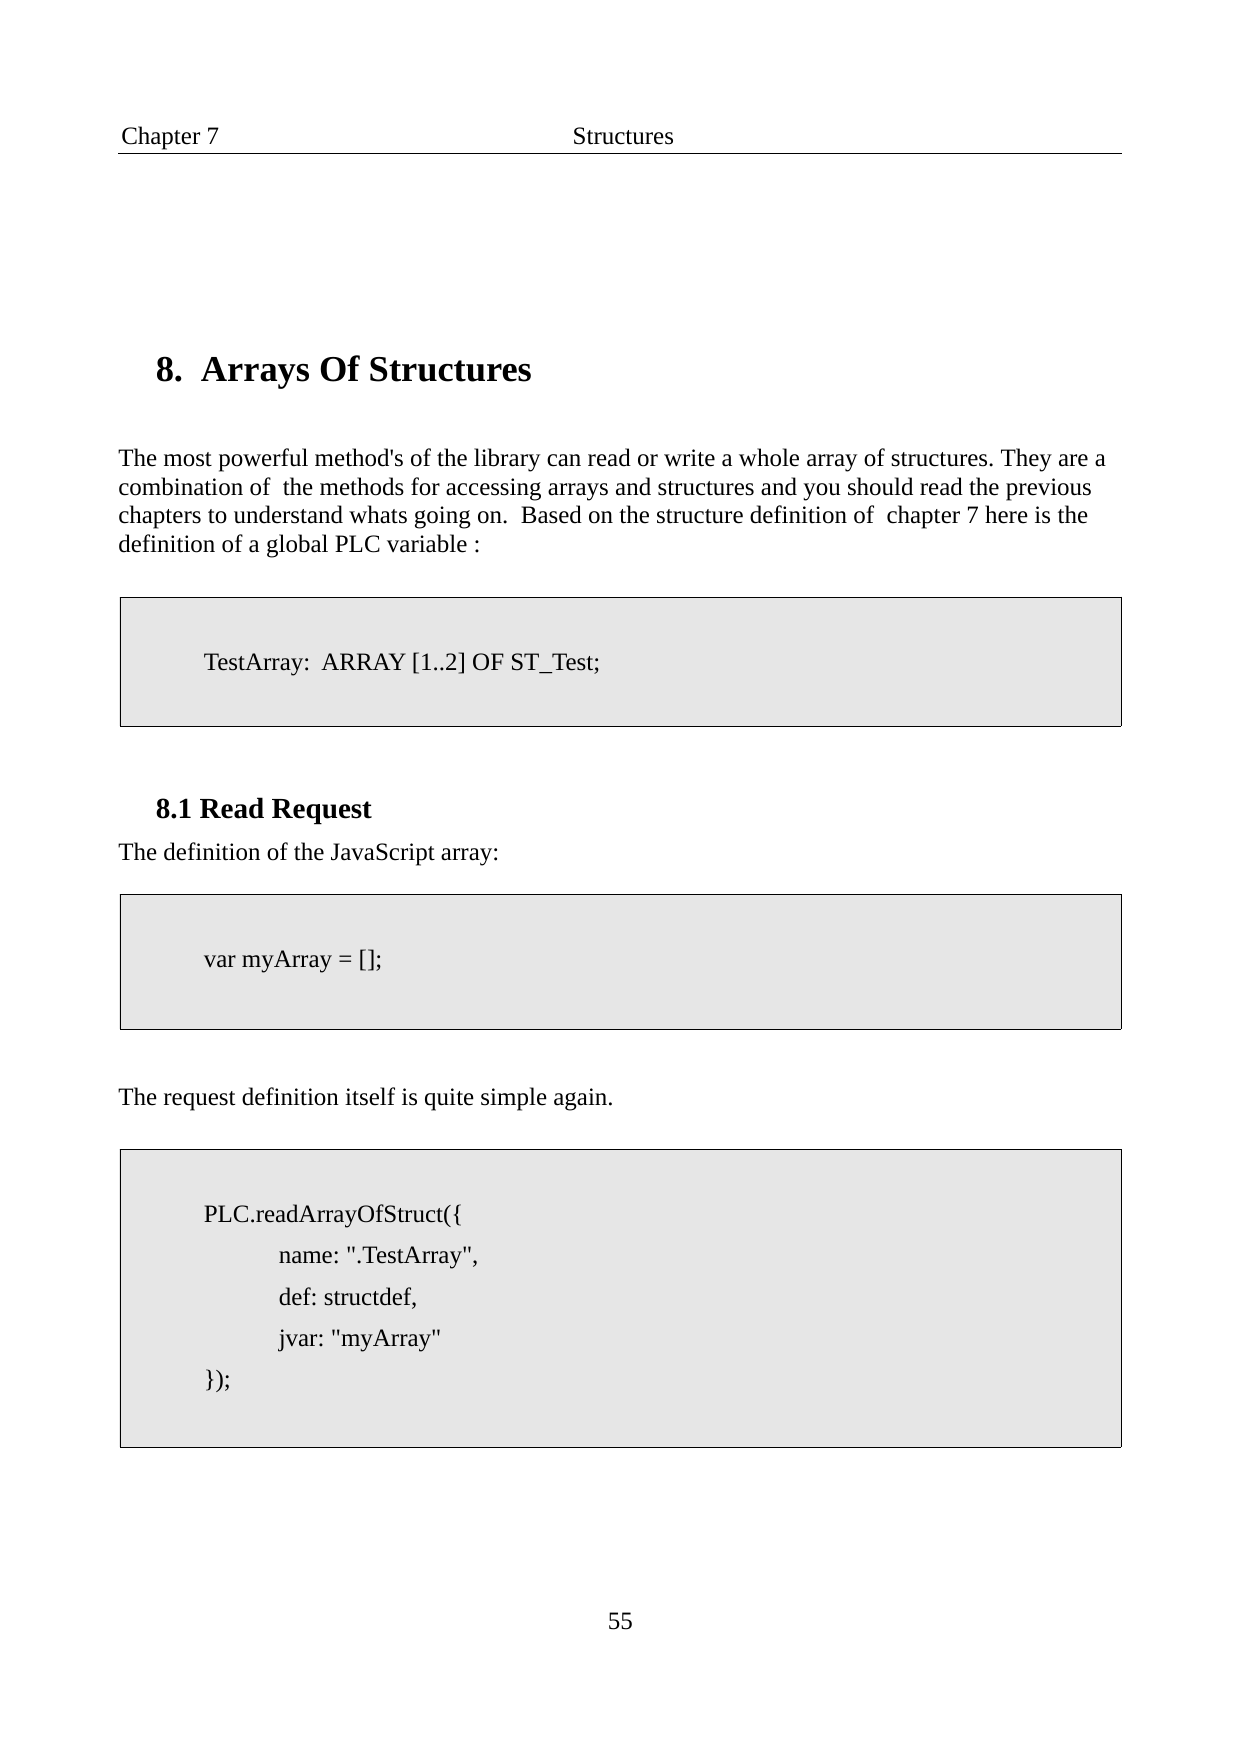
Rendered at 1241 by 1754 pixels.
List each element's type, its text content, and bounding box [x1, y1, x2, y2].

text TestArray: ARRAY [1..2] OF ST_Test; [128, 647, 1112, 676]
subtitle Arrays Of Structures [156, 347, 1122, 389]
text PLC.readArrayOfStruct({ [128, 1199, 1112, 1228]
text name: ".TestArray", [128, 1241, 1112, 1269]
text }); [128, 1364, 1112, 1393]
text The most powerful method's of the library can read or write a whole array of structures. They are a combination of the methods for accessing arrays and structures and you should read the previous chapters to understand whats going on. Based on the structure definition of chapter 7 here is the definition of a global PLC variable : [118, 443, 1122, 558]
subtitle 8.1 Read Request [156, 791, 1122, 825]
text The request definition itself is quite simple again. [118, 1082, 1122, 1111]
text The definition of the JavaScript array: [118, 837, 1122, 866]
text var myArray = []; [128, 944, 1112, 973]
text def: structdef, [128, 1282, 1112, 1311]
text jvar: "myArray" [128, 1323, 1112, 1352]
